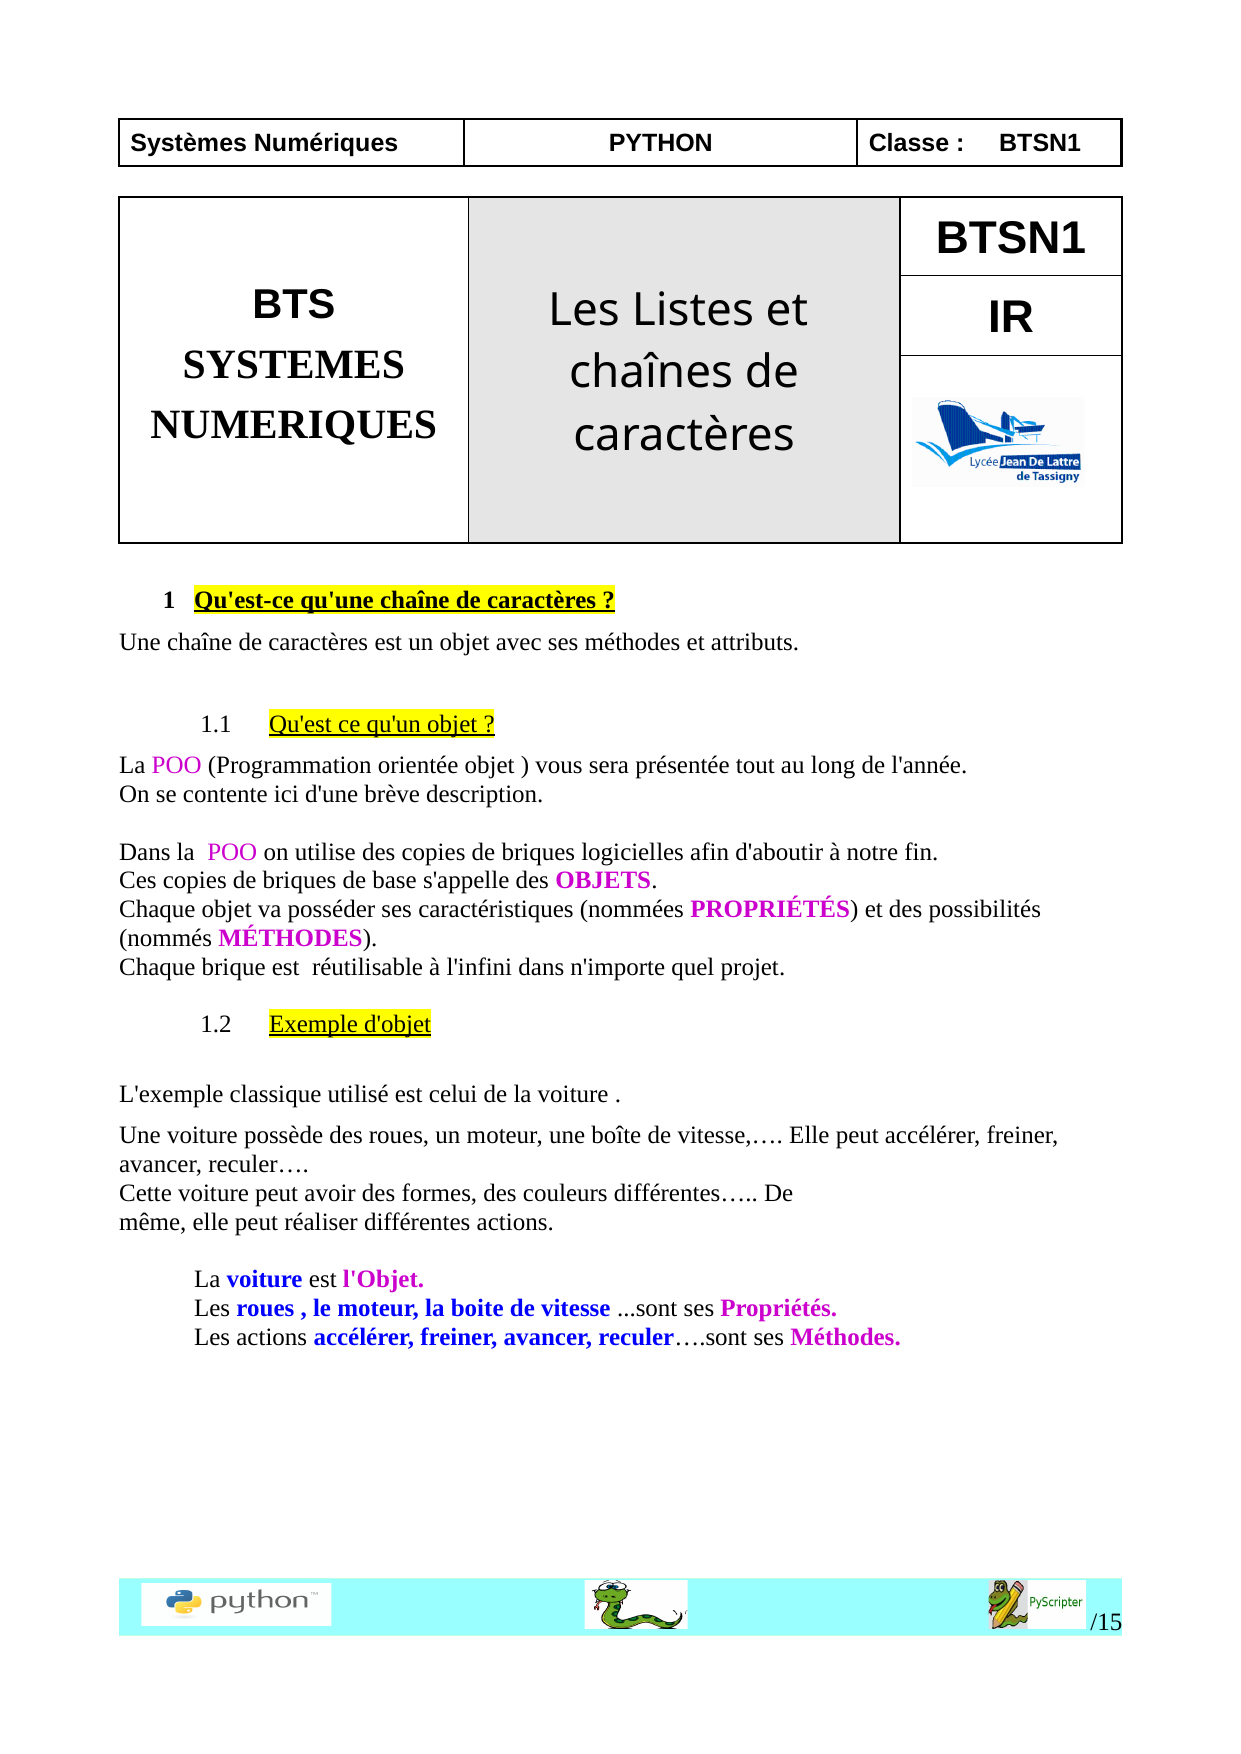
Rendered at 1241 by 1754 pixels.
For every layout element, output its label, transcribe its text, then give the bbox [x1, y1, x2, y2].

table_header PYTHON [465, 120, 856, 165]
text Cette voiture peut avoir des formes, des couleurs différentes….. De [119, 1178, 1122, 1207]
text Une voiture possède des roues, un moteur, une boîte de vitesse,…. Elle peut accélérer, freiner, avancer, reculer…. [119, 1120, 1122, 1178]
table_header Les Listes et chaînes de caractères [469, 198, 899, 542]
list Qu'est ce qu'un objet ? [194, 709, 1122, 738]
text L'exemple classique utilisé est celui de la voiture . [119, 1079, 1122, 1108]
table_cell IR [901, 276, 1121, 355]
text Les actions accélérer, freiner, avancer, reculer….sont ses Méthodes. [119, 1322, 1122, 1350]
table_cell [901, 356, 1121, 542]
list Exemple d'objet [194, 1009, 1122, 1038]
text La POO (Programmation orientée objet ) vous sera présentée tout au long de l'année. [119, 750, 1122, 779]
text Dans la POO on utilise des copies de briques logicielles afin d'aboutir à notre fin. [119, 837, 1122, 865]
picture [988, 1580, 1087, 1629]
text Ces copies de briques de base s'appelle des OBJETS. [119, 865, 1122, 894]
picture [912, 397, 1085, 487]
picture [141, 1583, 332, 1626]
table_header Classe : BTSN1 [858, 120, 1120, 165]
subtitle Qu'est-ce qu'une chaîne de caractères ? [156, 585, 1122, 614]
text Une chaîne de caractères est un objet avec ses méthodes et attributs. [119, 627, 1122, 655]
picture [584, 1580, 688, 1629]
table_header Systèmes Numériques [120, 120, 463, 165]
text Chaque objet va posséder ses caractéristiques (nommées PROPRIÉTÉS) et des possibilités (nommés MÉTHODES). [119, 894, 1122, 952]
table_header BTSN1 [901, 198, 1121, 275]
text On se contente ici d'une brève description. [119, 779, 1122, 808]
table_header BTS SYSTEMES NUMERIQUES [120, 198, 468, 542]
text La voiture est l'Objet. [119, 1264, 1122, 1293]
text même, elle peut réaliser différentes actions. [119, 1207, 1122, 1235]
text Les roues , le moteur, la boite de vitesse ...sont ses Propriétés. [119, 1293, 1122, 1322]
text Chaque brique est réutilisable à l'infini dans n'importe quel projet. [119, 952, 1122, 980]
